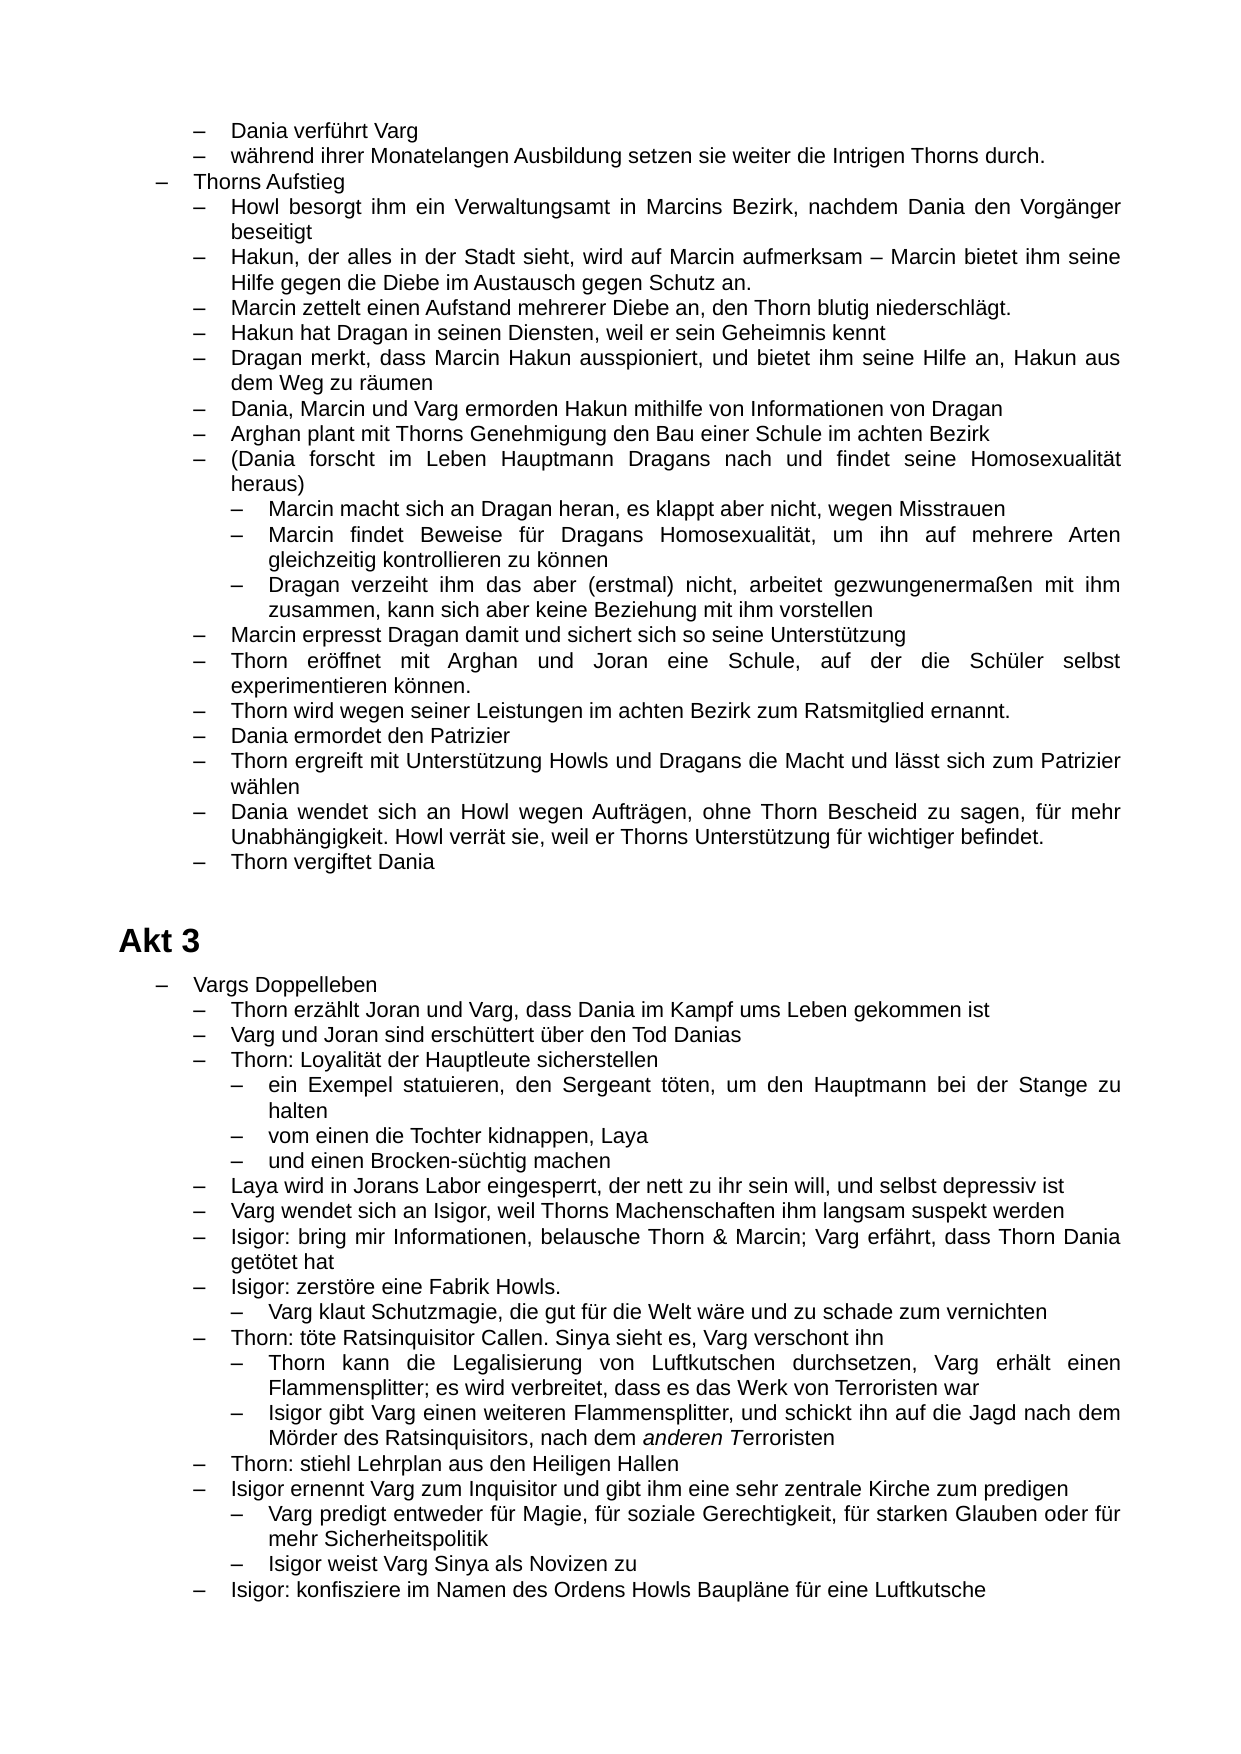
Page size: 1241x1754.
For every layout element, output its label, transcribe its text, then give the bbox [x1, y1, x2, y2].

list Howl besorgt ihm ein Verwaltungsamt in Marcins Bezirk, nachdem Dania den Vorgänger beseitigt [193, 194, 1122, 244]
list während ihrer Monatelangen Ausbildung setzen sie weiter die Intrigen Thorns durch. [193, 143, 1122, 168]
list Dania wendet sich an Howl wegen Aufträgen, ohne Thorn Bescheid zu sagen, für mehr Unabhängigkeit. Howl verrät sie, weil er Thorns Unterstützung für wichtiger befindet. [193, 799, 1122, 849]
list Isigor: konfisziere im Namen des Ordens Howls Baupläne für eine Luftkutsche [193, 1577, 1122, 1602]
list Marcin macht sich an Dragan heran, es klappt aber nicht, wegen Misstrauen [231, 496, 1122, 521]
list Dania ermordet den Patrizier [193, 723, 1122, 748]
list Dragan merkt, dass Marcin Hakun ausspioniert, und bietet ihm seine Hilfe an, Hakun aus dem Weg zu räumen [193, 345, 1122, 395]
list Dragan verzeiht ihm das aber (erstmal) nicht, arbeitet gezwungenermaßen mit ihm zusammen, kann sich aber keine Beziehung mit ihm vorstellen [231, 572, 1122, 622]
list Vargs Doppelleben [156, 972, 1122, 997]
list Varg und Joran sind erschüttert über den Tod Danias [193, 1022, 1122, 1047]
list Dania, Marcin und Varg ermorden Hakun mithilfe von Informationen von Dragan [193, 395, 1122, 421]
list Thorn: Loyalität der Hauptleute sicherstellen [193, 1047, 1122, 1072]
list Isigor weist Varg Sinya als Novizen zu [231, 1551, 1122, 1577]
list Dania verführt Varg [193, 118, 1122, 143]
list (Dania forscht im Leben Hauptmann Dragans nach und findet seine Homosexualität heraus) [193, 446, 1122, 496]
subtitle Akt 3 [118, 920, 1122, 959]
list Isigor gibt Varg einen weiteren Flammensplitter, und schickt ihn auf die Jagd nach dem Mörder des Ratsinquisitors, nach dem anderen Terroristen [231, 1400, 1122, 1451]
list Thorn kann die Legalisierung von Luftkutschen durchsetzen, Varg erhält einen Flammensplitter; es wird verbreitet, dass es das Werk von Terroristen war [231, 1350, 1122, 1400]
list Thorn ergreift mit Unterstützung Howls und Dragans die Macht und lässt sich zum Patrizier wählen [193, 748, 1122, 799]
list Thorn vergiftet Dania [193, 849, 1122, 874]
list Thorn: stiehl Lehrplan aus den Heiligen Hallen [193, 1451, 1122, 1476]
list und einen Brocken-süchtig machen [231, 1148, 1122, 1173]
list Marcin erpresst Dragan damit und sichert sich so seine Unterstützung [193, 622, 1122, 647]
list Marcin zettelt einen Aufstand mehrerer Diebe an, den Thorn blutig niederschlägt. [193, 294, 1122, 320]
list Isigor: zerstöre eine Fabrik Howls. [193, 1274, 1122, 1299]
list Hakun hat Dragan in seinen Diensten, weil er sein Geheimnis kennt [193, 320, 1122, 345]
list Laya wird in Jorans Labor eingesperrt, der nett zu ihr sein will, und selbst depressiv ist [193, 1173, 1122, 1198]
list Varg klaut Schutzmagie, die gut für die Welt wäre und zu schade zum vernichten [231, 1299, 1122, 1324]
list Marcin findet Beweise für Dragans Homosexualität, um ihn auf mehrere Arten gleichzeitig kontrollieren zu können [231, 521, 1122, 572]
list ein Exempel statuieren, den Sergeant töten, um den Hauptmann bei der Stange zu halten [231, 1072, 1122, 1123]
list Thorn: töte Ratsinquisitor Callen. Sinya sieht es, Varg verschont ihn [193, 1324, 1122, 1350]
list Thorn erzählt Joran und Varg, dass Dania im Kampf ums Leben gekommen ist [193, 997, 1122, 1022]
list Thorn wird wegen seiner Leistungen im achten Bezirk zum Ratsmitglied ernannt. [193, 698, 1122, 723]
list vom einen die Tochter kidnappen, Laya [231, 1123, 1122, 1148]
list Varg predigt entweder für Magie, für soziale Gerechtigkeit, für starken Glauben oder für mehr Sicherheitspolitik [231, 1501, 1122, 1551]
list Thorn eröffnet mit Arghan und Joran eine Schule, auf der die Schüler selbst experimentieren können. [193, 647, 1122, 698]
list Arghan plant mit Thorns Genehmigung den Bau einer Schule im achten Bezirk [193, 421, 1122, 446]
list Varg wendet sich an Isigor, weil Thorns Machenschaften ihm langsam suspekt werden [193, 1198, 1122, 1224]
list Hakun, der alles in der Stadt sieht, wird auf Marcin aufmerksam – Marcin bietet ihm seine Hilfe gegen die Diebe im Austausch gegen Schutz an. [193, 244, 1122, 294]
list Isigor ernennt Varg zum Inquisitor und gibt ihm eine sehr zentrale Kirche zum predigen [193, 1476, 1122, 1501]
list Isigor: bring mir Informationen, belausche Thorn & Marcin; Varg erfährt, dass Thorn Dania getötet hat [193, 1224, 1122, 1274]
list Thorns Aufstieg [156, 168, 1122, 194]
